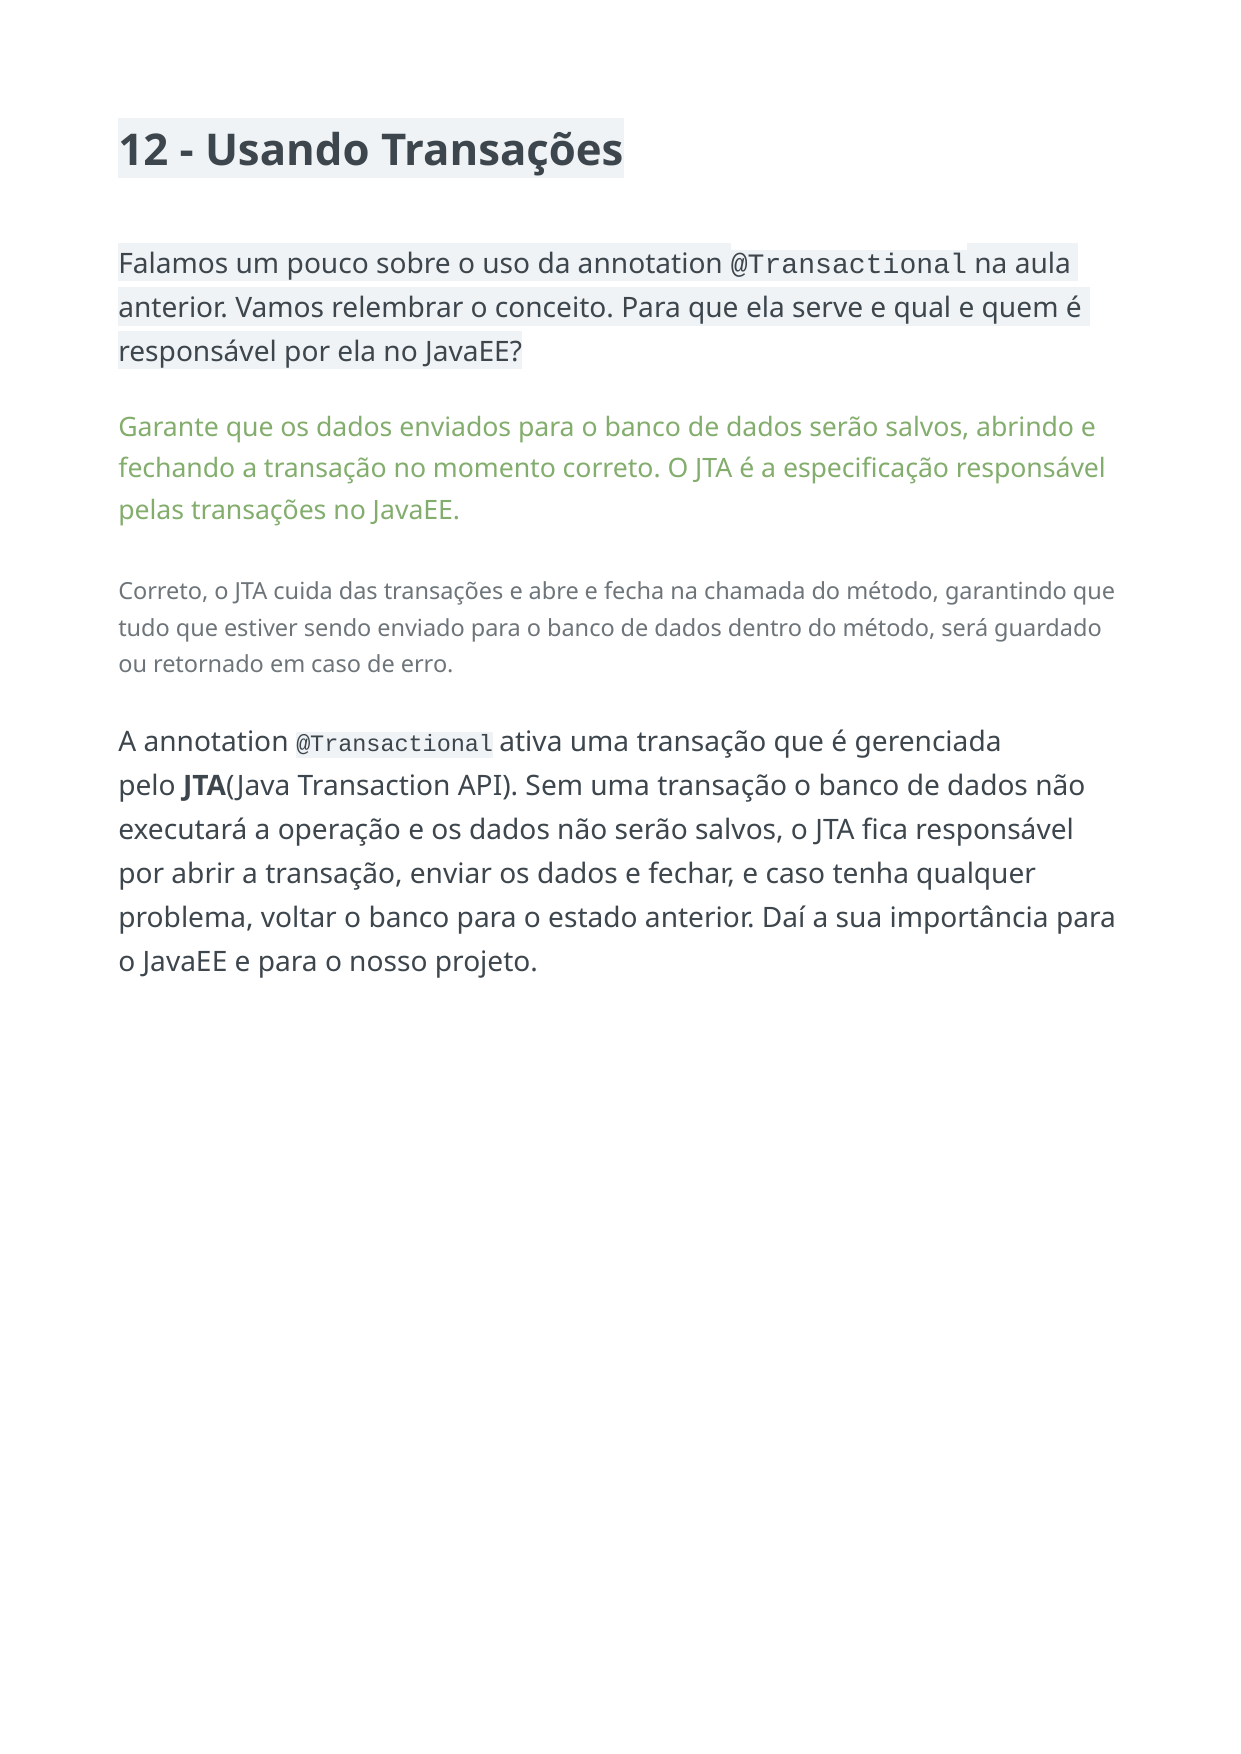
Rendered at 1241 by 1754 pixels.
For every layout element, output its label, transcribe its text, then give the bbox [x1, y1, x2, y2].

text Correto, o JTA cuida das transações e abre e fecha na chamada do método, garantindo que tudo que estiver sendo enviado para o banco de dados dentro do método, será guardado ou retornado em caso de erro. [118, 574, 1122, 680]
text A annotation @Transactional ativa uma transação que é gerenciada pelo JTA(Java Transaction API). Sem uma transação o banco de dados não executará a operação e os dados não serão salvos, o JTA fica responsável por abrir a transação, enviar os dados e fechar, e caso tenha qualquer problema, voltar o banco para o estado anterior. Daí a sua importância para o JavaEE e para o nosso projeto. [118, 721, 1122, 980]
text Garante que os dados enviados para o banco de dados serão salvos, abrindo e fechando a transação no momento correto. O JTA é a especificação responsável pelas transações no JavaEE. [118, 408, 1122, 527]
text Falamos um pouco sobre o uso da annotation @Transactional na aula anterior. Vamos relembrar o conceito. Para que ela serve e qual e quem é responsável por ela no JavaEE? [118, 243, 1122, 369]
subtitle 12 - Usando Transações [118, 118, 1122, 178]
